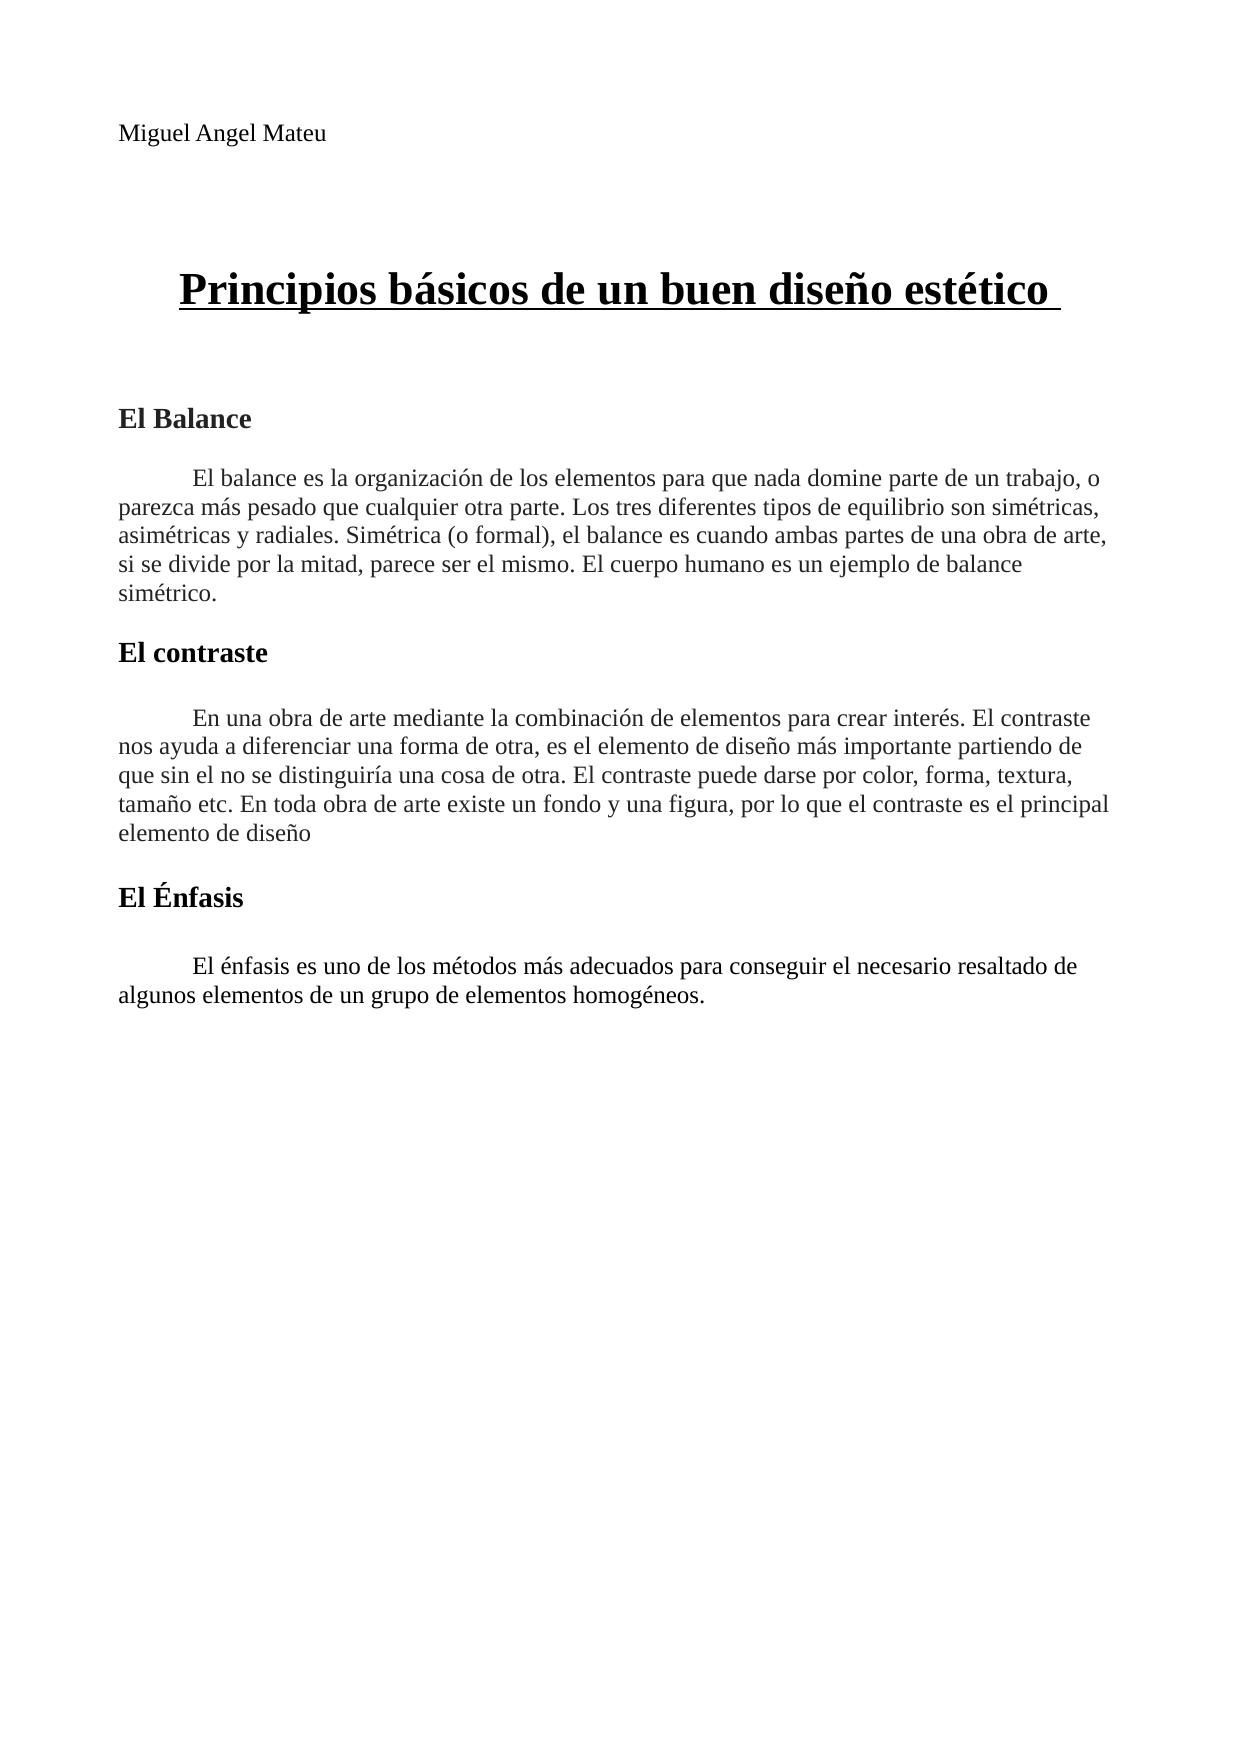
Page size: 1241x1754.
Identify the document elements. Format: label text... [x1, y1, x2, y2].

text El Énfasis [118, 880, 1122, 913]
text El énfasis es uno de los métodos más adecuados para conseguir el necesario resaltado de algunos elementos de un grupo de elementos homogéneos. [118, 947, 1122, 1009]
text En una obra de arte mediante la combinación de elementos para crear interés. El contraste nos ayuda a diferenciar una forma de otra, es el elemento de diseño más importante partiendo de que sin el no se distinguiría una cosa de otra. El contraste puede darse por color, forma, textura, tamaño etc. En toda obra de arte existe un fondo y una figura, por lo que el contraste es el principal elemento de diseño [118, 703, 1122, 846]
text El contraste [118, 636, 1122, 669]
text El balance es la organización de los elementos para que nada domine parte de un trabajo, o parezca más pesado que cualquier otra parte. Los tres diferentes tipos de equilibrio son simétricas, asimétricas y radiales. Simétrica (o formal), el balance es cuando ambas partes de una obra de arte, si se divide por la mitad, parece ser el mismo. El cuerpo humano es un ejemplo de balance simétrico. [118, 463, 1122, 607]
text Principios básicos de un buen diseño estético [118, 262, 1122, 314]
text Miguel Angel Mateu [118, 118, 1122, 147]
text El Balance [118, 401, 1122, 434]
